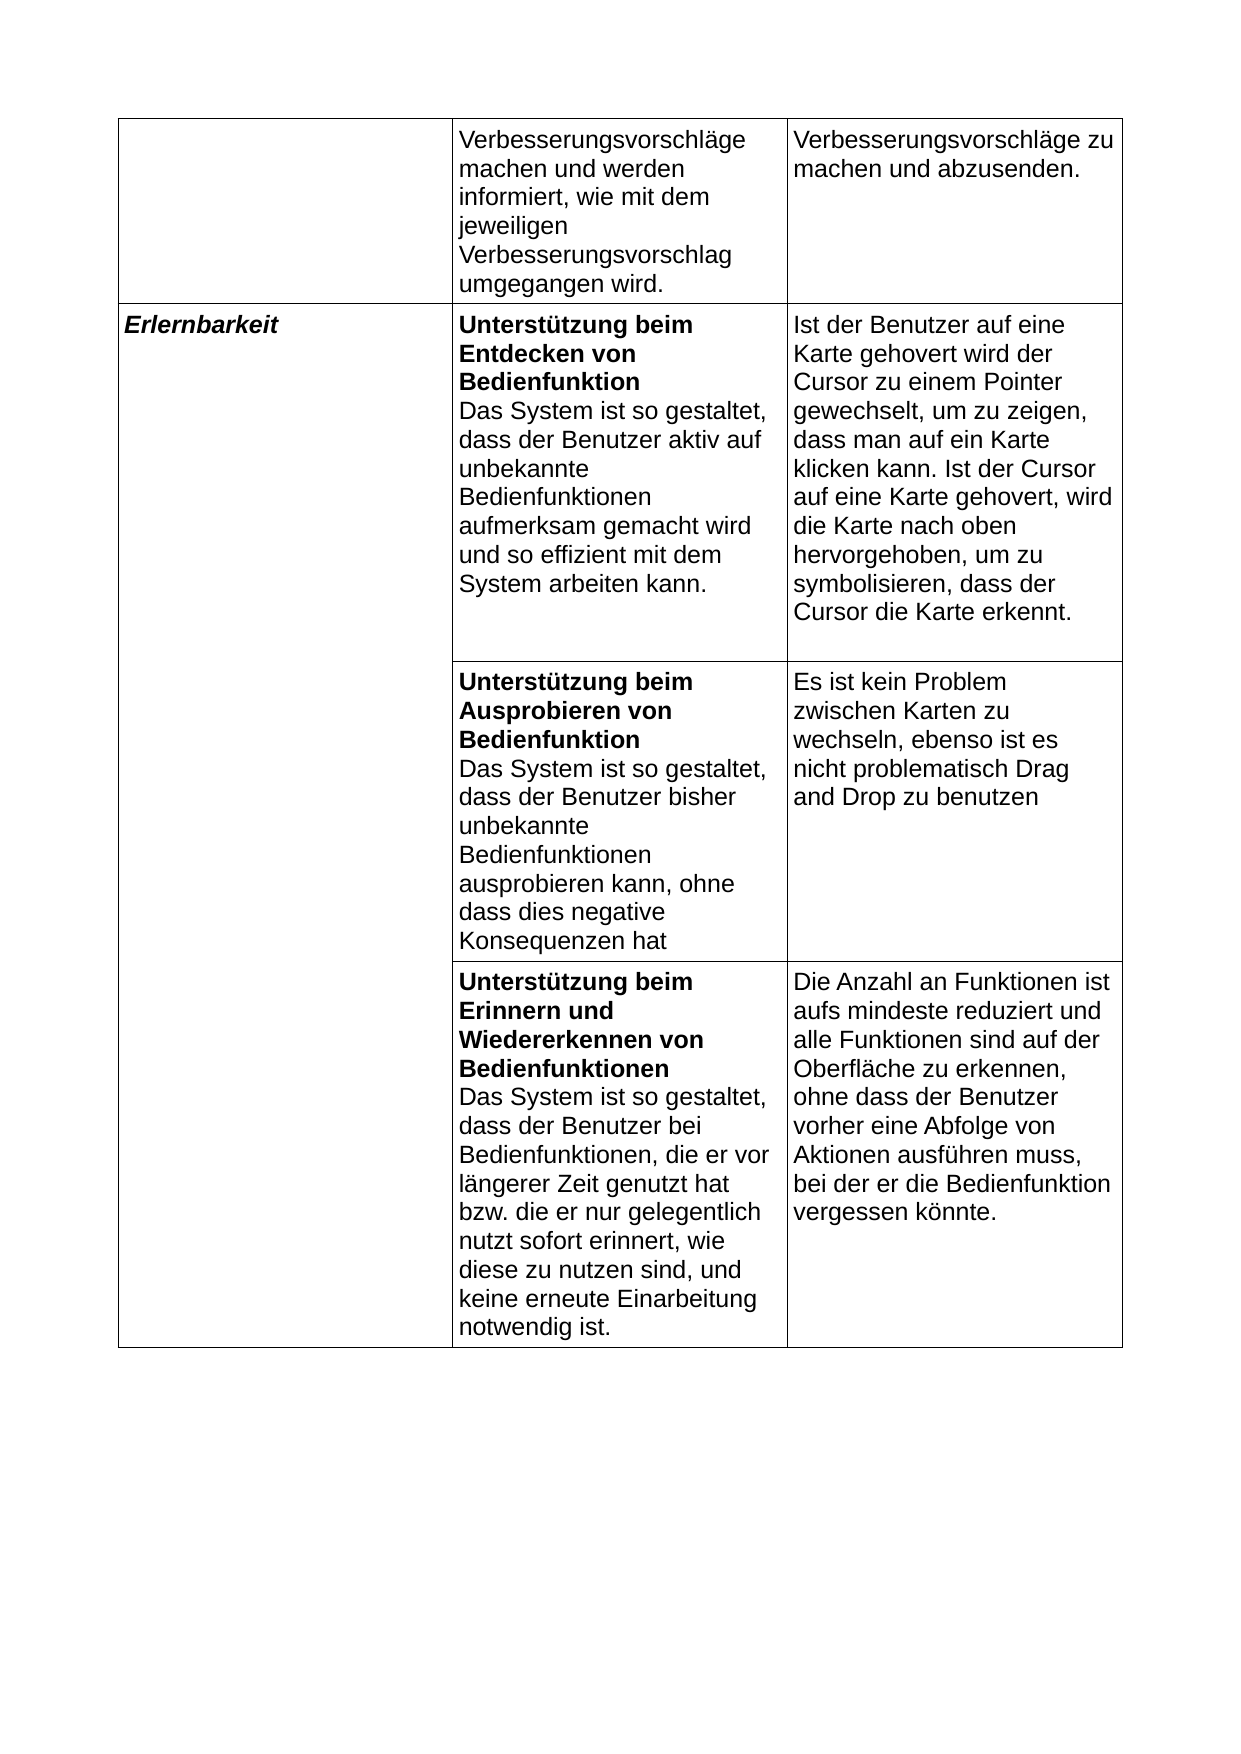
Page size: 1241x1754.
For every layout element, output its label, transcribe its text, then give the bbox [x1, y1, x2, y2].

table_cell Erlernbarkeit [119, 304, 452, 1347]
table_cell Verbesserungsvorschläge machen und werden informiert, wie mit dem jeweiligen Verbesserungsvorschlag umgegangen wird. [453, 119, 787, 303]
table_cell Ist der Benutzer auf eine Karte gehovert wird der Cursor zu einem Pointer gewechselt, um zu zeigen, dass man auf ein Karte klicken kann. Ist der Cursor auf eine Karte gehovert, wird die Karte nach oben hervorgehoben, um zu symbolisieren, dass der Cursor die Karte erkennt. [788, 304, 1122, 661]
table_cell Die Anzahl an Funktionen ist aufs mindeste reduziert und alle Funktionen sind auf der Oberfläche zu erkennen, ohne dass der Benutzer vorher eine Abfolge von Aktionen ausführen muss, bei der er die Bedienfunktion vergessen könnte. [788, 962, 1122, 1347]
table_cell Unterstützung beim Ausprobieren von Bedienfunktion Das System ist so gestaltet, dass der Benutzer bisher unbekannte Bedienfunktionen ausprobieren kann, ohne dass dies negative Konsequenzen hat [453, 662, 787, 961]
table_cell [119, 119, 452, 303]
table_cell Es ist kein Problem zwischen Karten zu wechseln, ebenso ist es nicht problematisch Drag and Drop zu benutzen [788, 662, 1122, 961]
table_cell Verbesserungsvorschläge zu machen und abzusenden. [788, 119, 1122, 303]
table_cell Unterstützung beim Entdecken von Bedienfunktion Das System ist so gestaltet, dass der Benutzer aktiv auf unbekannte Bedienfunktionen aufmerksam gemacht wird und so effizient mit dem System arbeiten kann. [453, 304, 787, 661]
table_cell Unterstützung beim Erinnern und Wiedererkennen von Bedienfunktionen Das System ist so gestaltet, dass der Benutzer bei Bedienfunktionen, die er vor längerer Zeit genutzt hat bzw. die er nur gelegentlich nutzt sofort erinnert, wie diese zu nutzen sind, und keine erneute Einarbeitung notwendig ist. [453, 962, 787, 1347]
